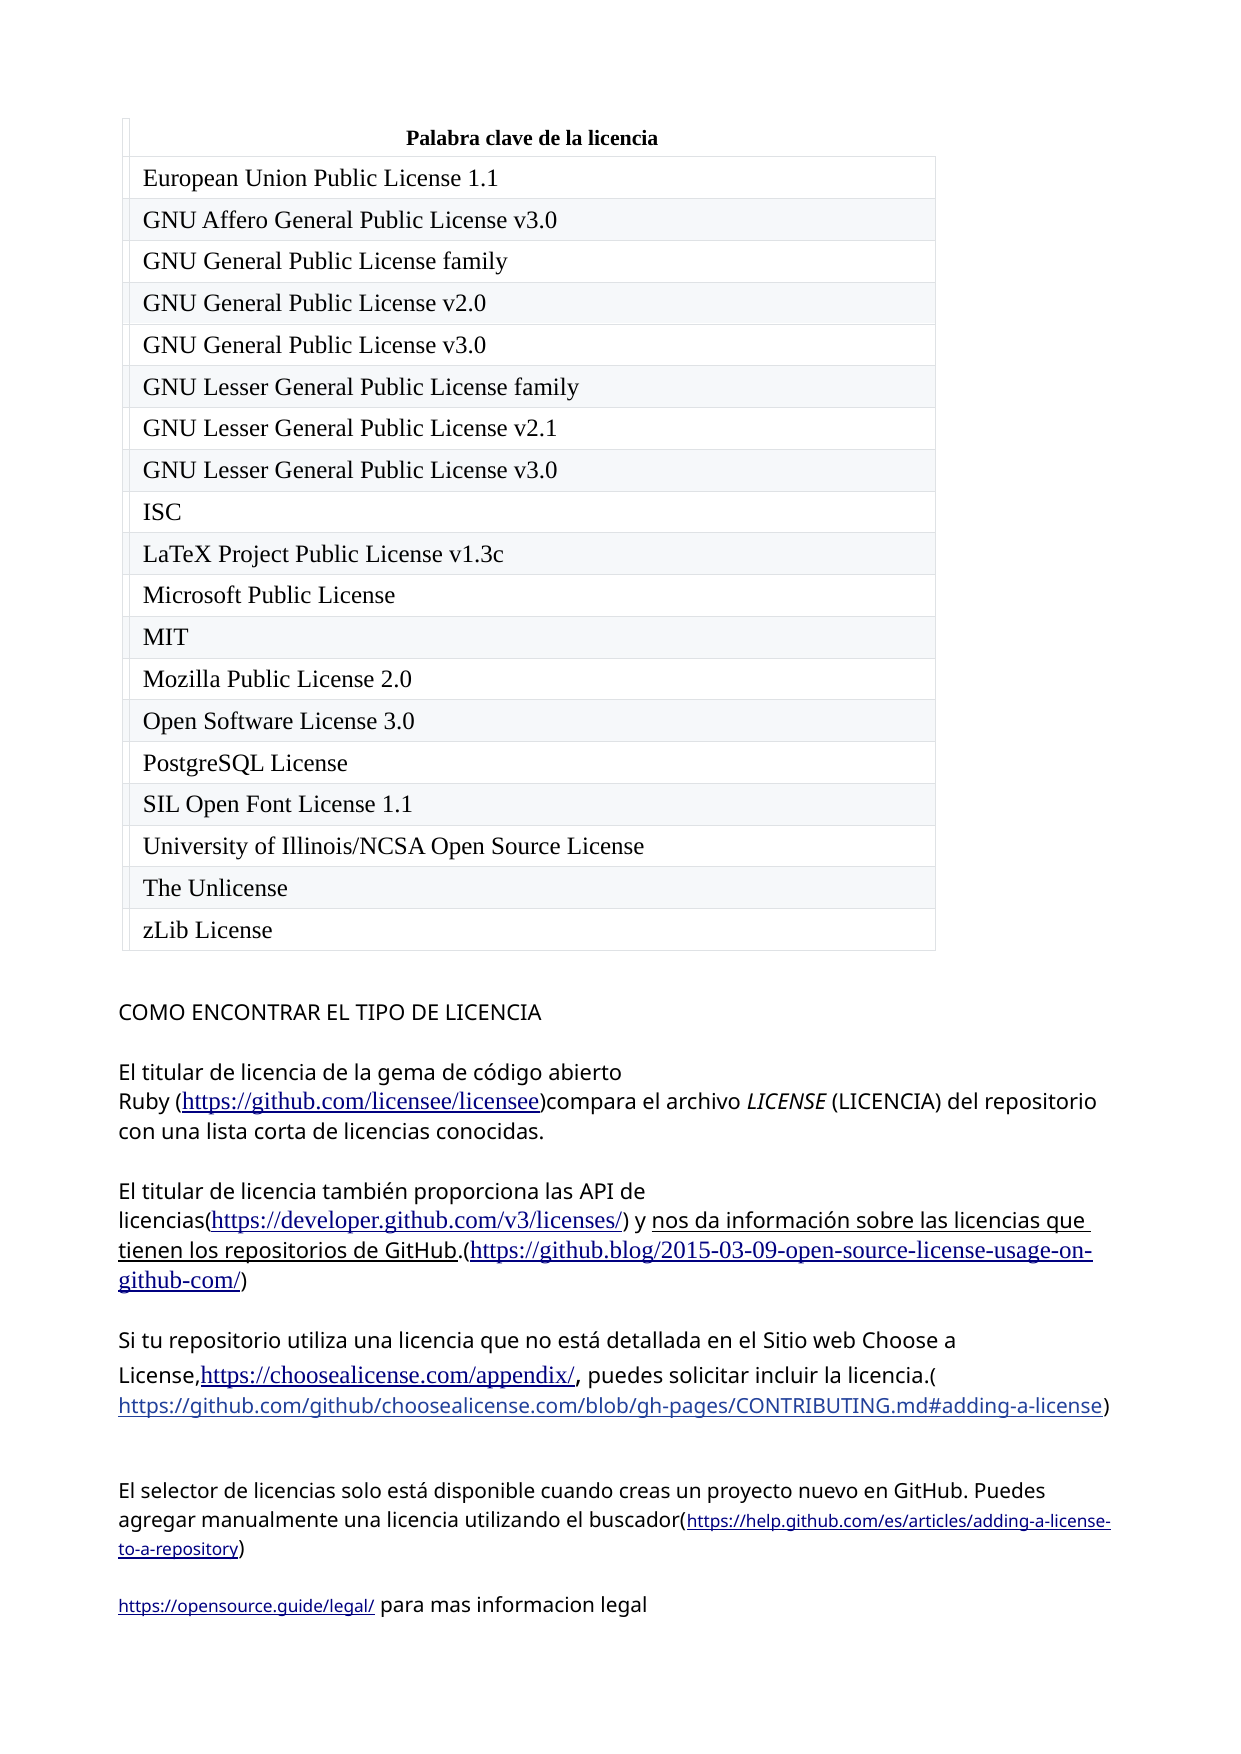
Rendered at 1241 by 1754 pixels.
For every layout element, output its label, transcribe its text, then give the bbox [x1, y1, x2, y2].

table_cell [123, 366, 129, 407]
table_cell [123, 157, 129, 198]
table_cell MIT [130, 617, 935, 658]
table_cell [123, 408, 129, 449]
table_cell [123, 617, 129, 658]
table_header Palabra clave de la licencia [130, 118, 935, 156]
table_cell GNU Lesser General Public License v3.0 [130, 450, 935, 491]
table_cell ISC [130, 492, 935, 532]
table_cell zLib License [130, 909, 935, 950]
table_cell [123, 575, 129, 616]
table_cell European Union Public License 1.1 [130, 157, 935, 198]
table_cell Mozilla Public License 2.0 [130, 659, 935, 699]
table_cell [123, 659, 129, 699]
table_cell [123, 325, 129, 365]
table_cell GNU Lesser General Public License family [130, 366, 935, 407]
table_cell [123, 700, 129, 741]
table_cell [123, 826, 129, 866]
table_cell [123, 492, 129, 532]
text https://opensource.guide/legal/ para mas informacion legal [118, 1590, 1122, 1619]
table_cell [123, 909, 129, 950]
table_cell [123, 241, 129, 282]
table_cell GNU General Public License v3.0 [130, 325, 935, 365]
table_cell [123, 867, 129, 908]
table_cell [123, 784, 129, 825]
table_cell [123, 742, 129, 783]
table_cell [123, 533, 129, 574]
table_cell GNU Lesser General Public License v2.1 [130, 408, 935, 449]
table_cell The Unlicense [130, 867, 935, 908]
table_cell [123, 450, 129, 491]
table_cell GNU General Public License family [130, 241, 935, 282]
table_cell PostgreSQL License [130, 742, 935, 783]
table_cell GNU General Public License v2.0 [130, 283, 935, 323]
table_cell [123, 199, 129, 240]
text El selector de licencias solo está disponible cuando creas un proyecto nuevo en GitHub. Puedes agregar manualmente una licencia utilizando el buscador(https://help.github.com/es/articles/adding-a-license-to-a-repository) [118, 1477, 1122, 1562]
table_cell [123, 283, 129, 323]
table_cell LaTeX Project Public License v1.3c [130, 533, 935, 574]
text Si tu repositorio utiliza una licencia que no está detallada en el Sitio web Choose a License,https://choosealicense.com/appendix/, puedes solicitar incluir la licencia.( https://github.com/github/choosealicense.com/blob/gh-pages/CONTRIBUTING.md#adding-a-license) [118, 1325, 1122, 1420]
text El titular de licencia de la gema de código abierto Ruby (https://github.com/licensee/licensee)compara el archivo LICENSE (LICENCIA) del repositorio con una lista corta de licencias conocidas. [118, 1057, 1122, 1146]
table_cell Microsoft Public License [130, 575, 935, 616]
table_cell Open Software License 3.0 [130, 700, 935, 741]
table_cell SIL Open Font License 1.1 [130, 784, 935, 825]
table_header [123, 119, 129, 156]
table_cell GNU Affero General Public License v3.0 [130, 199, 935, 240]
text COMO ENCONTRAR EL TIPO DE LICENCIA [118, 997, 1122, 1027]
table_cell University of Illinois/NCSA Open Source License [130, 826, 935, 866]
text El titular de licencia también proporciona las API de licencias(https://developer.github.com/v3/licenses/) y nos da información sobre las licencias que tienen los repositorios de GitHub.(https://github.blog/2015-03-09-open-source-license-usage-on-github-com/) [118, 1176, 1122, 1295]
